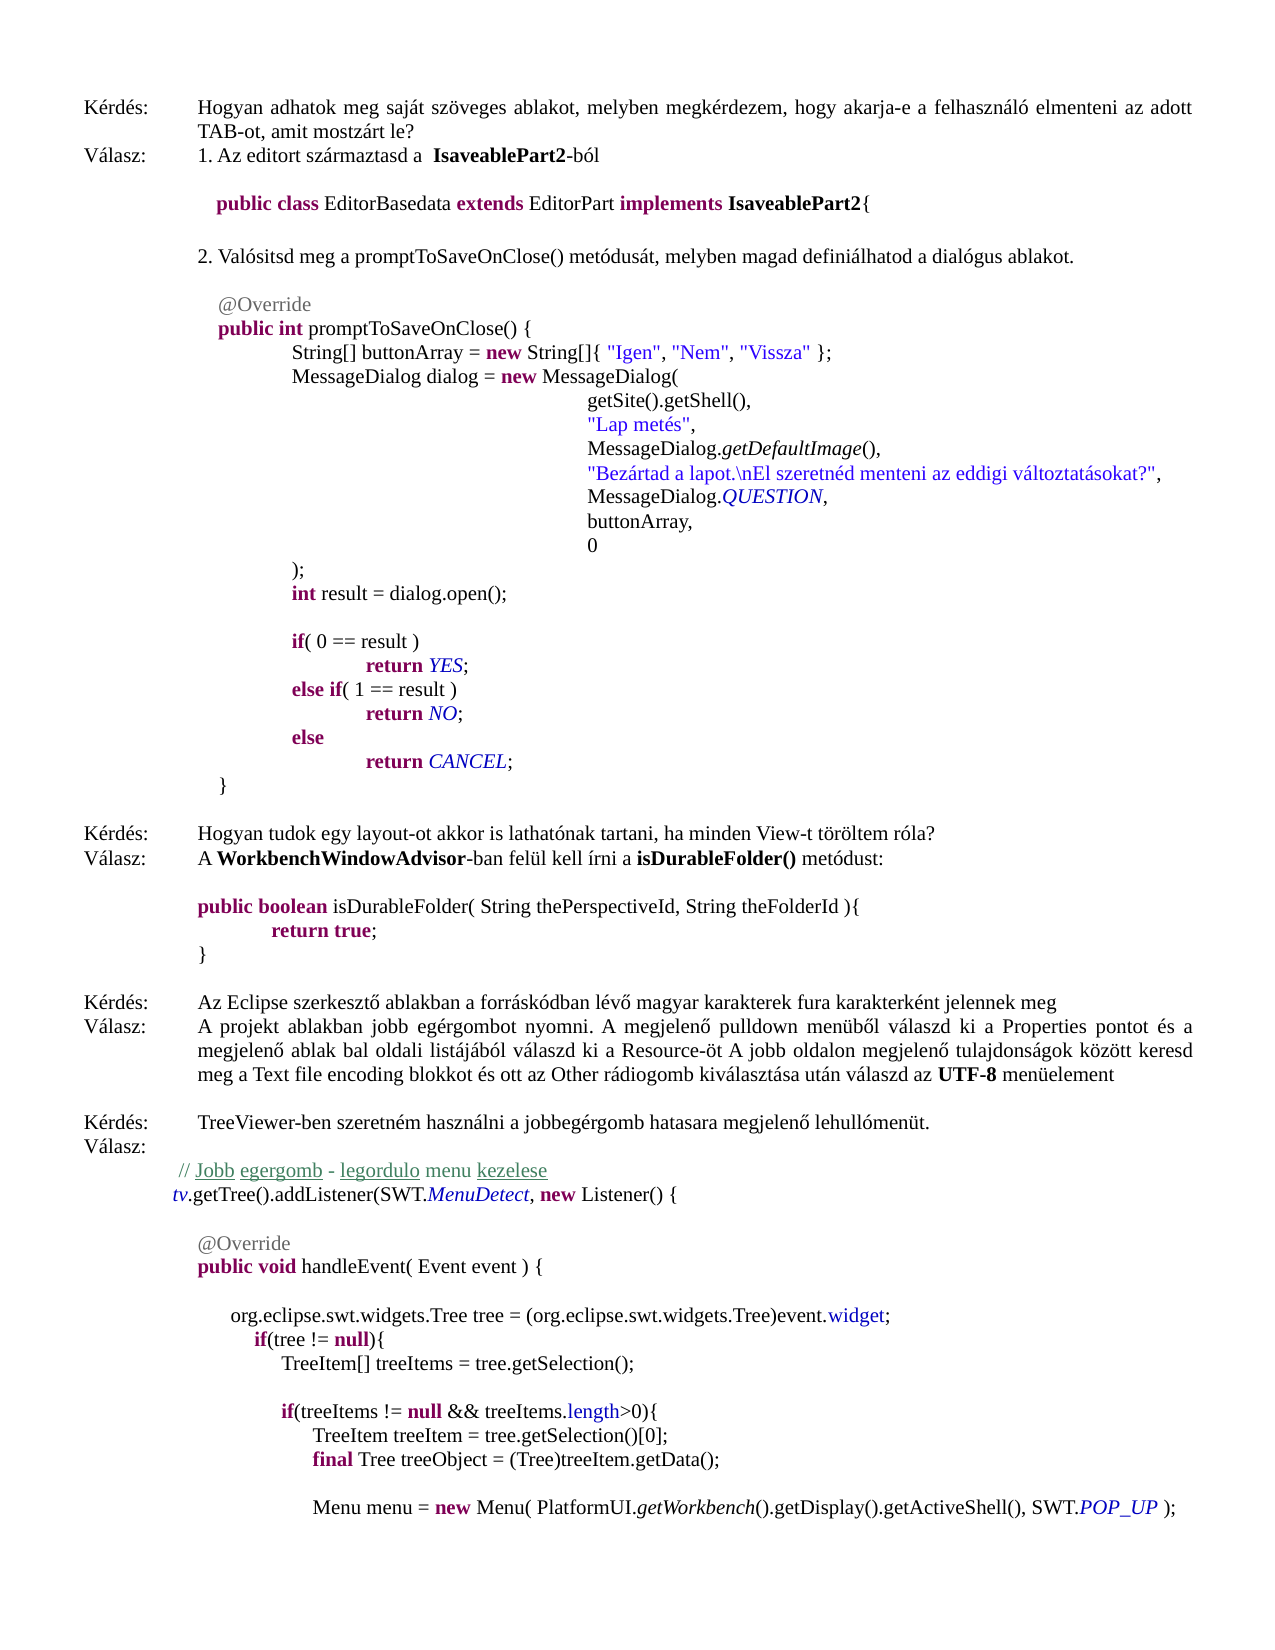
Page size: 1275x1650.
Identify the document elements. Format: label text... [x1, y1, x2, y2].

text else if( 1 == result ) [218, 677, 1194, 701]
text public boolean isDurableFolder( String thePerspectiveId, String theFolderId ){ [197, 893, 1194, 918]
text MessageDialog dialog = new MessageDialog( [218, 364, 1194, 388]
text Kérdés: TreeViewer-ben szeretném használni a jobbegérgomb hatasara megjelenő lehullómenüt. [84, 1110, 1194, 1134]
text if(treeItems != null && treeItems.length>0){ [84, 1399, 1194, 1423]
text Válasz: [84, 1134, 1194, 1158]
text @Override [84, 1230, 1194, 1254]
text Válasz: A WorkbenchWindowAdvisor-ban felül kell írni a isDurableFolder() metódust: [84, 845, 1194, 869]
text int result = dialog.open(); [218, 581, 1194, 605]
text if( 0 == result ) [218, 629, 1194, 653]
text return CANCEL; [218, 749, 1194, 773]
text String[] buttonArray = new String[]{ "Igen", "Nem", "Vissza" }; [218, 340, 1194, 364]
text Kérdés: Az Eclipse szerkesztő ablakban a forráskódban lévő magyar karakterek fura karakterként jelennek meg [84, 990, 1194, 1014]
text Menu menu = new Menu( PlatformUI.getWorkbench().getDisplay().getActiveShell(), SWT.POP_UP ); [84, 1495, 1194, 1519]
text public class EditorBasedata extends EditorPart implements IsaveablePart2{ [216, 191, 1194, 215]
text public void handleEvent( Event event ) { [84, 1254, 1194, 1278]
text org.eclipse.swt.widgets.Tree tree = (org.eclipse.swt.widgets.Tree)event.widget; [84, 1303, 1194, 1327]
text public int promptToSaveOnClose() { [218, 316, 1194, 340]
text return NO; [218, 701, 1194, 725]
text if(tree != null){ [84, 1327, 1194, 1351]
text TreeItem treeItem = tree.getSelection()[0]; [84, 1423, 1194, 1447]
text ); [218, 557, 1194, 581]
text // Jobb egergomb - legordulo menu kezelese [84, 1158, 1194, 1182]
text return YES; [218, 653, 1194, 677]
text 0 [218, 533, 1194, 557]
text 2. Valósitsd meg a promptToSaveOnClose() metódusát, melyben magad definiálhatod a dialógus ablakot. [197, 244, 1194, 268]
text else [218, 725, 1194, 749]
text getSite().getShell(), [218, 388, 1194, 412]
text } [197, 942, 1194, 966]
text MessageDialog.QUESTION, [218, 484, 1194, 508]
text return true; [197, 918, 1194, 942]
text tv.getTree().addListener(SWT.MenuDetect, new Listener() { [84, 1182, 1194, 1206]
text "Lap metés", [218, 412, 1194, 436]
text } [218, 773, 1194, 797]
text MessageDialog.getDefaultImage(), [218, 436, 1194, 460]
text @Override [218, 292, 1194, 316]
text Kérdés: Hogyan adhatok meg saját szöveges ablakot, melyben megkérdezem, hogy akarja-e a felhasználó elmenteni az adott TAB-ot, amit mostzárt le? [84, 95, 1194, 143]
text Válasz: 1. Az editort származtasd a IsaveablePart2-ból [84, 143, 1194, 167]
text final Tree treeObject = (Tree)treeItem.getData(); [84, 1447, 1194, 1471]
text Válasz: A projekt ablakban jobb egérgombot nyomni. A megjelenő pulldown menüből válaszd ki a Properties pontot és a megjelenő ablak bal oldali listájából válaszd ki a Resource-öt A jobb oldalon megjelenő tulajdonságok között keresd meg a Text file encoding blokkot és ott az Other rádiogomb kiválasztása után válaszd az UTF-8 menüelement [84, 1014, 1194, 1086]
text Kérdés: Hogyan tudok egy layout-ot akkor is lathatónak tartani, ha minden View-t töröltem róla? [84, 821, 1194, 845]
text TreeItem[] treeItems = tree.getSelection(); [84, 1351, 1194, 1375]
text "Bezártad a lapot.\nEl szeretnéd menteni az eddigi változtatásokat?", [218, 460, 1194, 484]
text buttonArray, [218, 508, 1194, 533]
